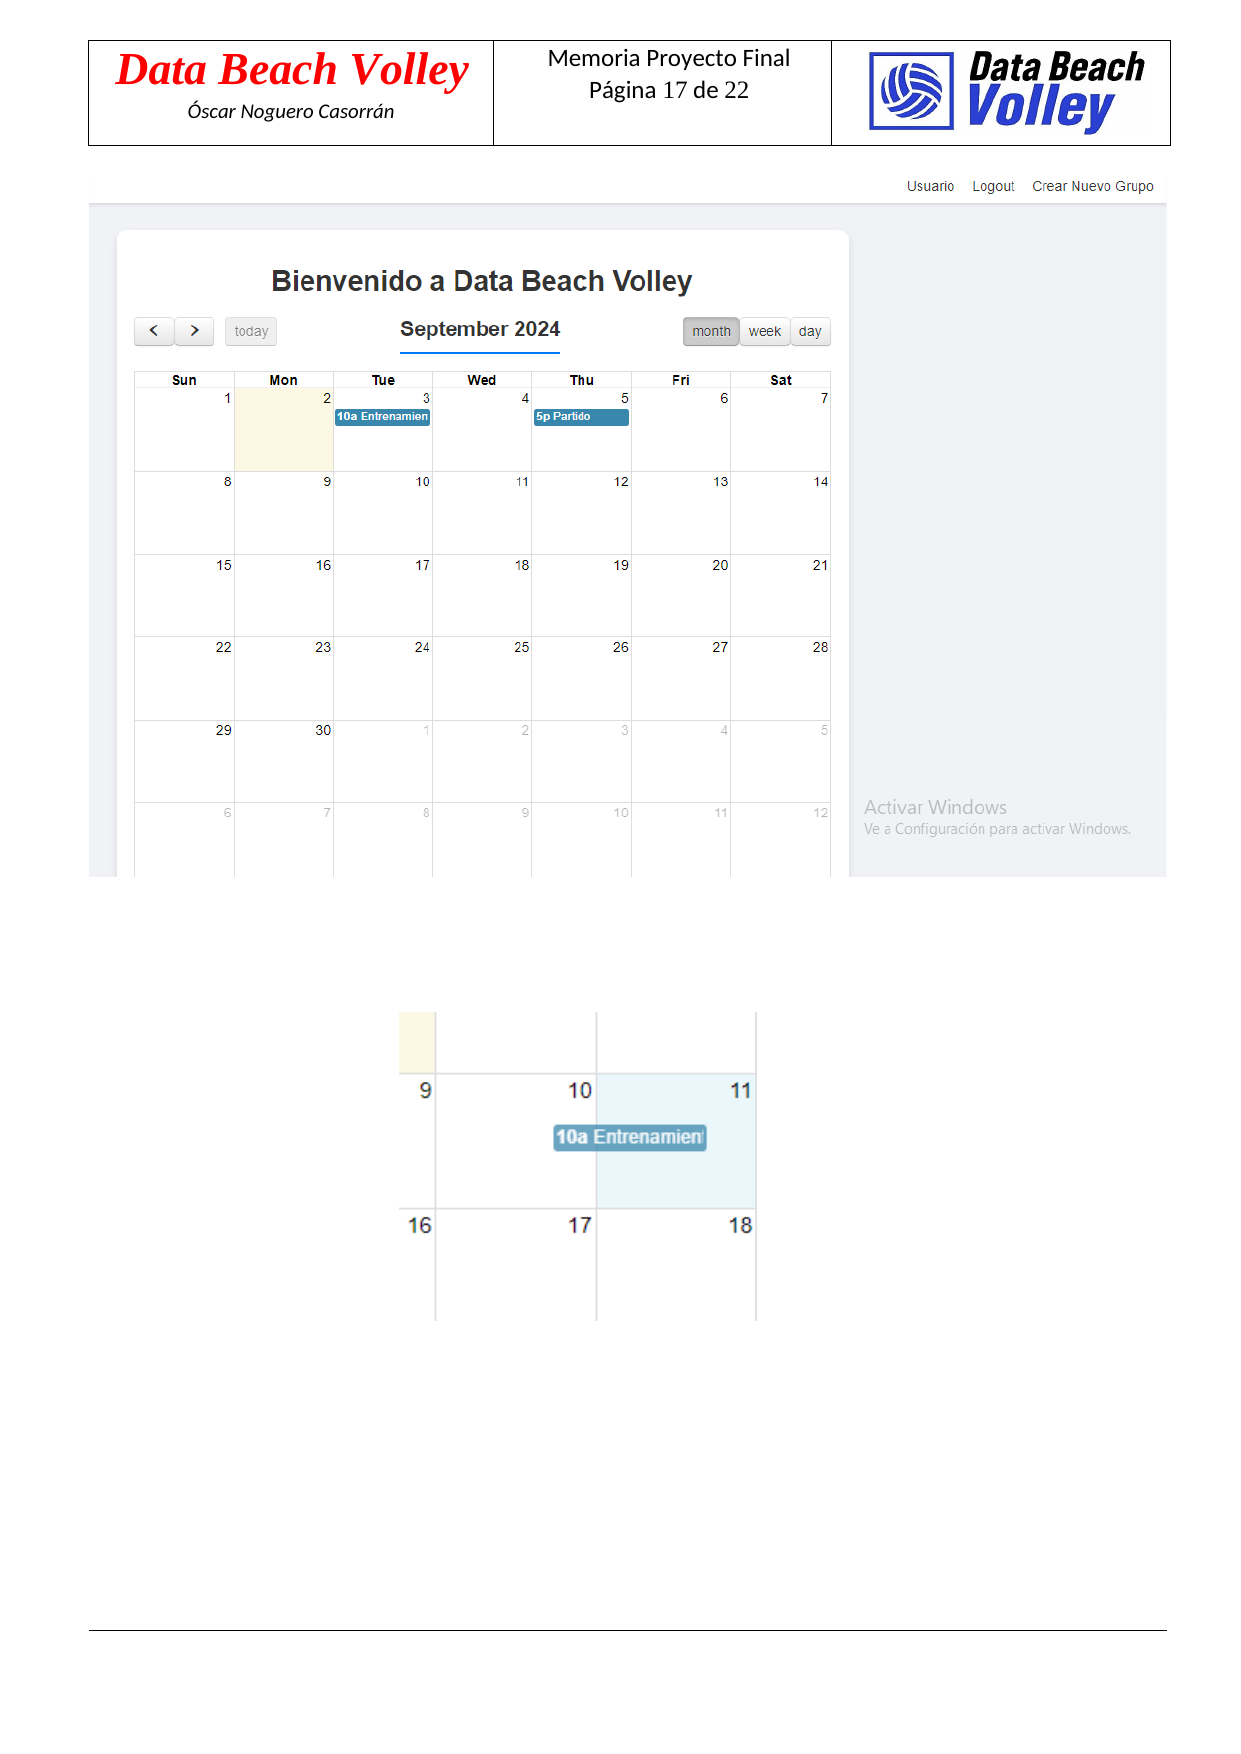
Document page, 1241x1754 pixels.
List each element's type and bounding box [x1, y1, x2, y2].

picture [867, 48, 1148, 137]
picture [399, 1012, 757, 1321]
picture [88, 174, 1167, 877]
